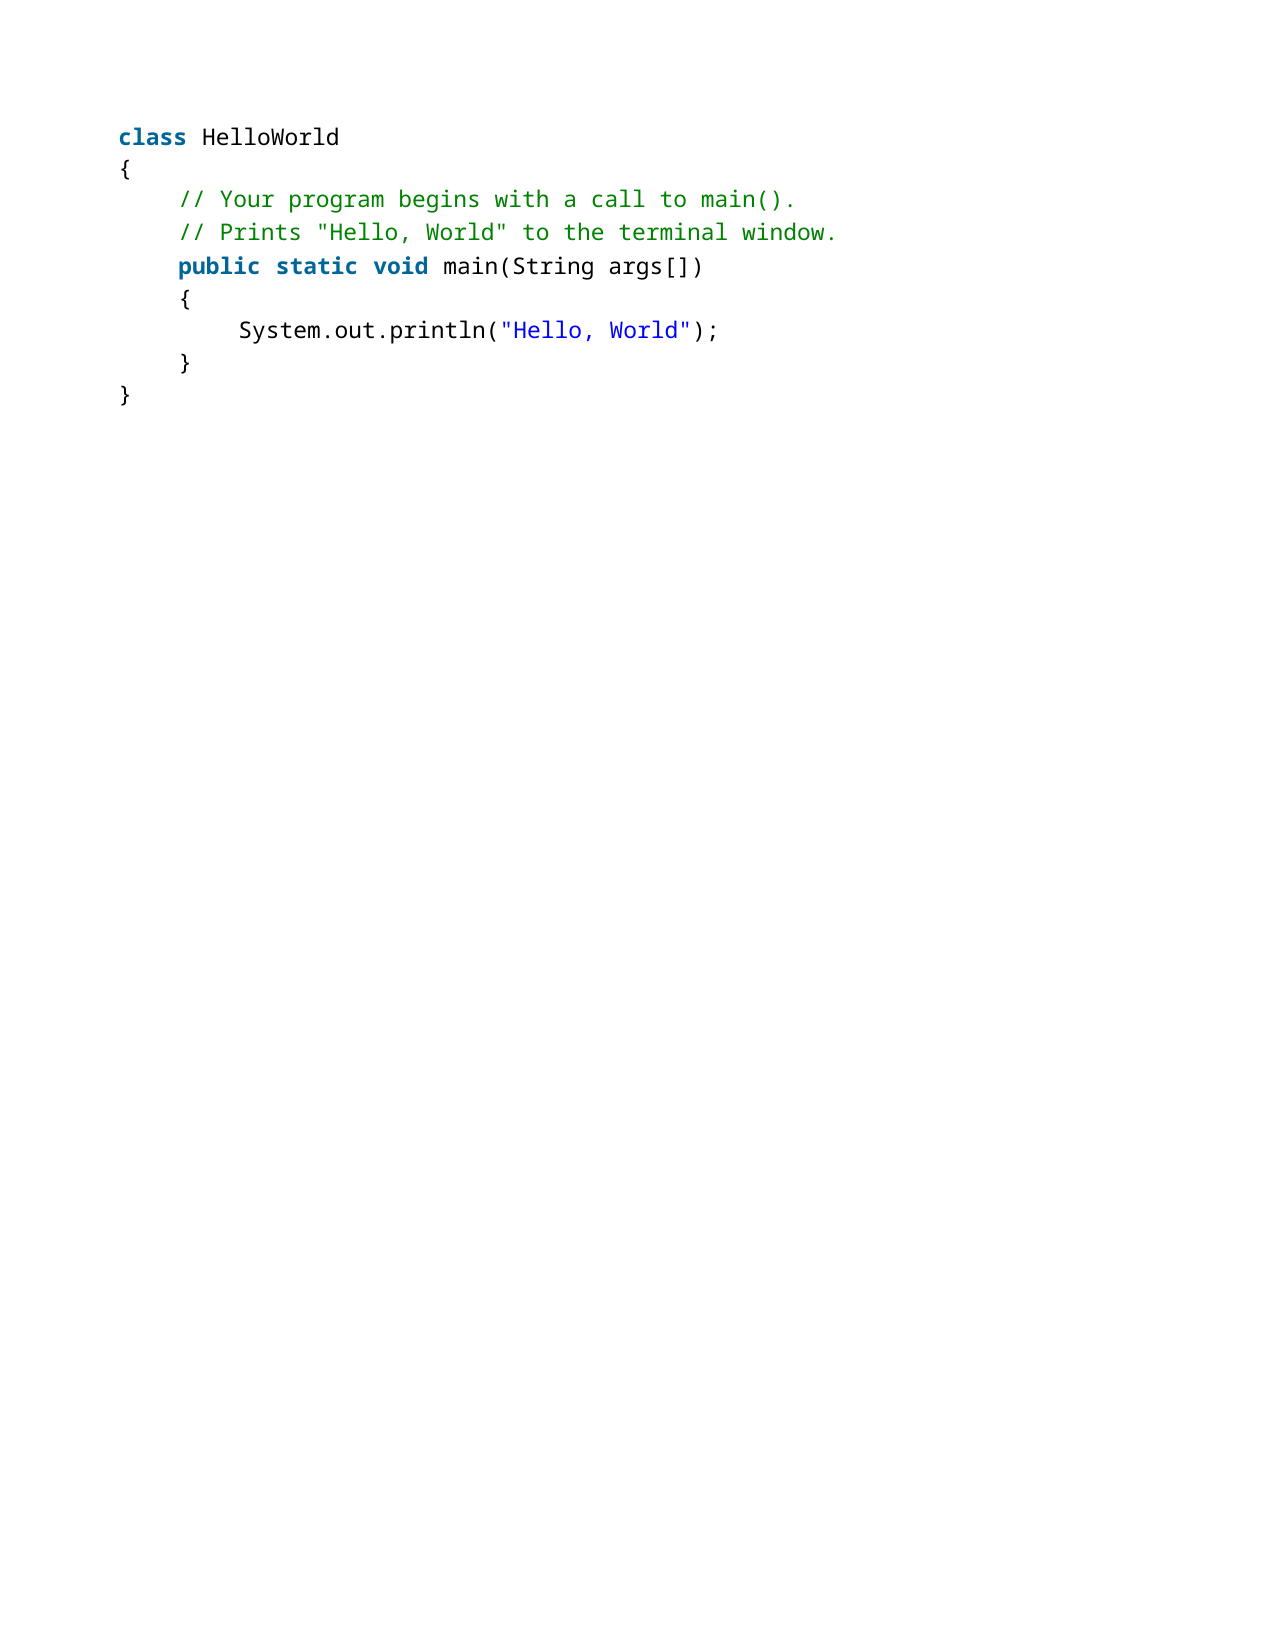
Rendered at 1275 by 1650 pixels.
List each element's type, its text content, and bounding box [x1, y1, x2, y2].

text { [118, 282, 1157, 314]
text } [118, 346, 1157, 378]
text { [118, 152, 1157, 183]
text class HelloWorld [118, 118, 1157, 152]
text } [118, 378, 1157, 409]
text // Your program begins with a call to main(). [118, 183, 1157, 215]
text public static void main(String args[]) [118, 247, 1157, 282]
text // Prints "Hello, World" to the terminal window. [118, 215, 1157, 247]
text System.out.println("Hello, World"); [118, 314, 1157, 346]
